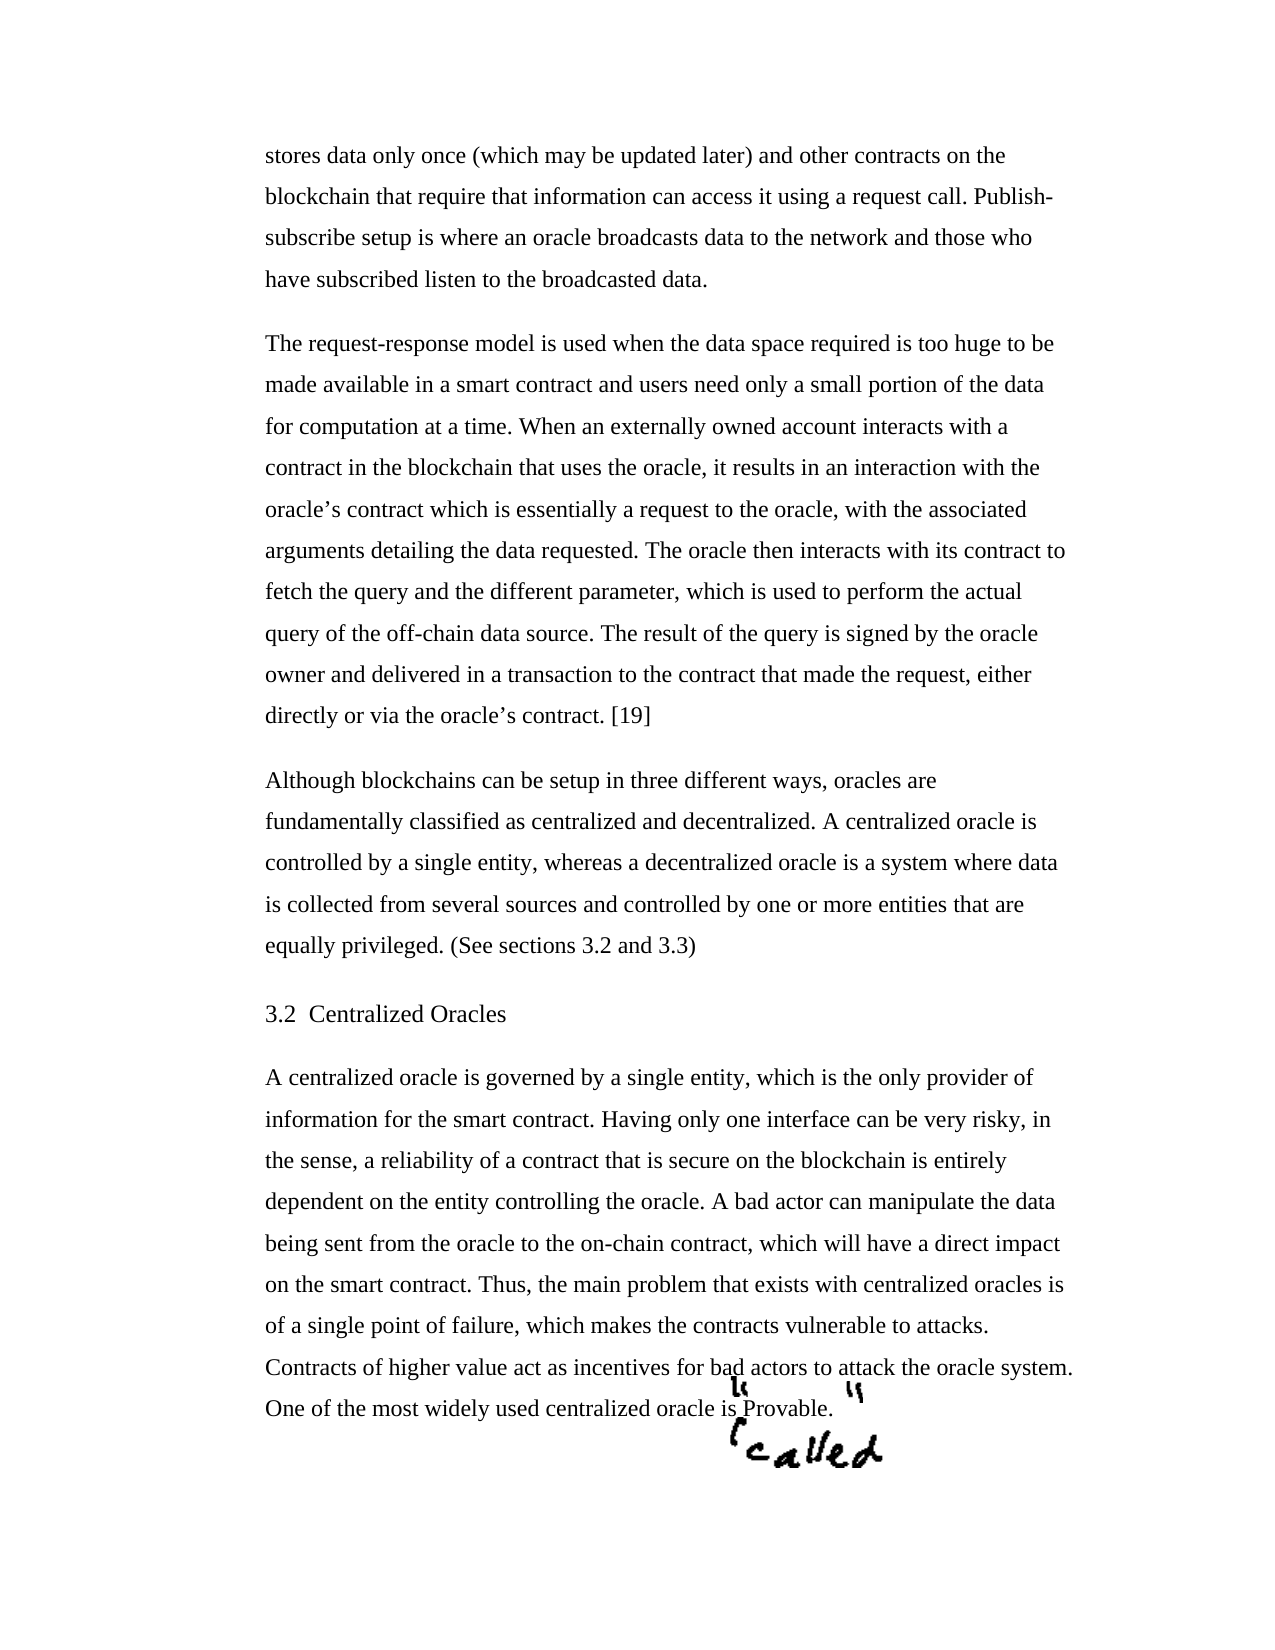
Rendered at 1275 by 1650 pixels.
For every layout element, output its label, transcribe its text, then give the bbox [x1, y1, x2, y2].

text A centralized oracle is governed by a single entity, which is the only provider of information for the smart contract. Having only one interface can be very risky, in the sense, a reliability of a contract that is secure on the blockchain is entirely dependent on the entity controlling the oracle. A bad actor can manipulate the data being sent from the oracle to the on-chain contract, which will have a direct impact on the smart contract. Thus, the main problem that exists with centralized oracles is of a single point of failure, which makes the contracts vulnerable to attacks. Contracts of higher value act as incentives for bad actors to attack the oracle system. One of the most widely used centralized oracle is Provable. [265, 1063, 1078, 1422]
text 3.2 Centralized Oracles [265, 999, 1126, 1028]
text The request-response model is used when the data space required is too huge to be made available in a smart contract and users need only a small portion of the data for computation at a time. When an externally owned account interacts with a contract in the blockchain that uses the oracle, it results in an interaction with the oracle’s contract which is essentially a request to the oracle, with the associated arguments detailing the data requested. The oracle then interacts with its contract to fetch the query and the different parameter, which is used to perform the actual query of the off-chain data source. The result of the query is signed by the oracle owner and delivered in a transaction to the contract that made the request, either directly or via the oracle’s contract. [19] [265, 329, 1078, 729]
text stores data only once (which may be updated later) and other contracts on the blockchain that require that information can access it using a request call. Publish-subscribe setup is where an oracle broadcasts data to the network and those who have subscribed listen to the broadcasted data. [265, 141, 1078, 292]
text Although blockchains can be setup in three different ways, oracles are fundamentally classified as centralized and decentralized. A centralized oracle is controlled by a single entity, whereas a decentralized oracle is a system where data is collected from several sources and controlled by one or more entities that are equally privileged. (See sections 3.2 and 3.3) [265, 766, 1078, 959]
